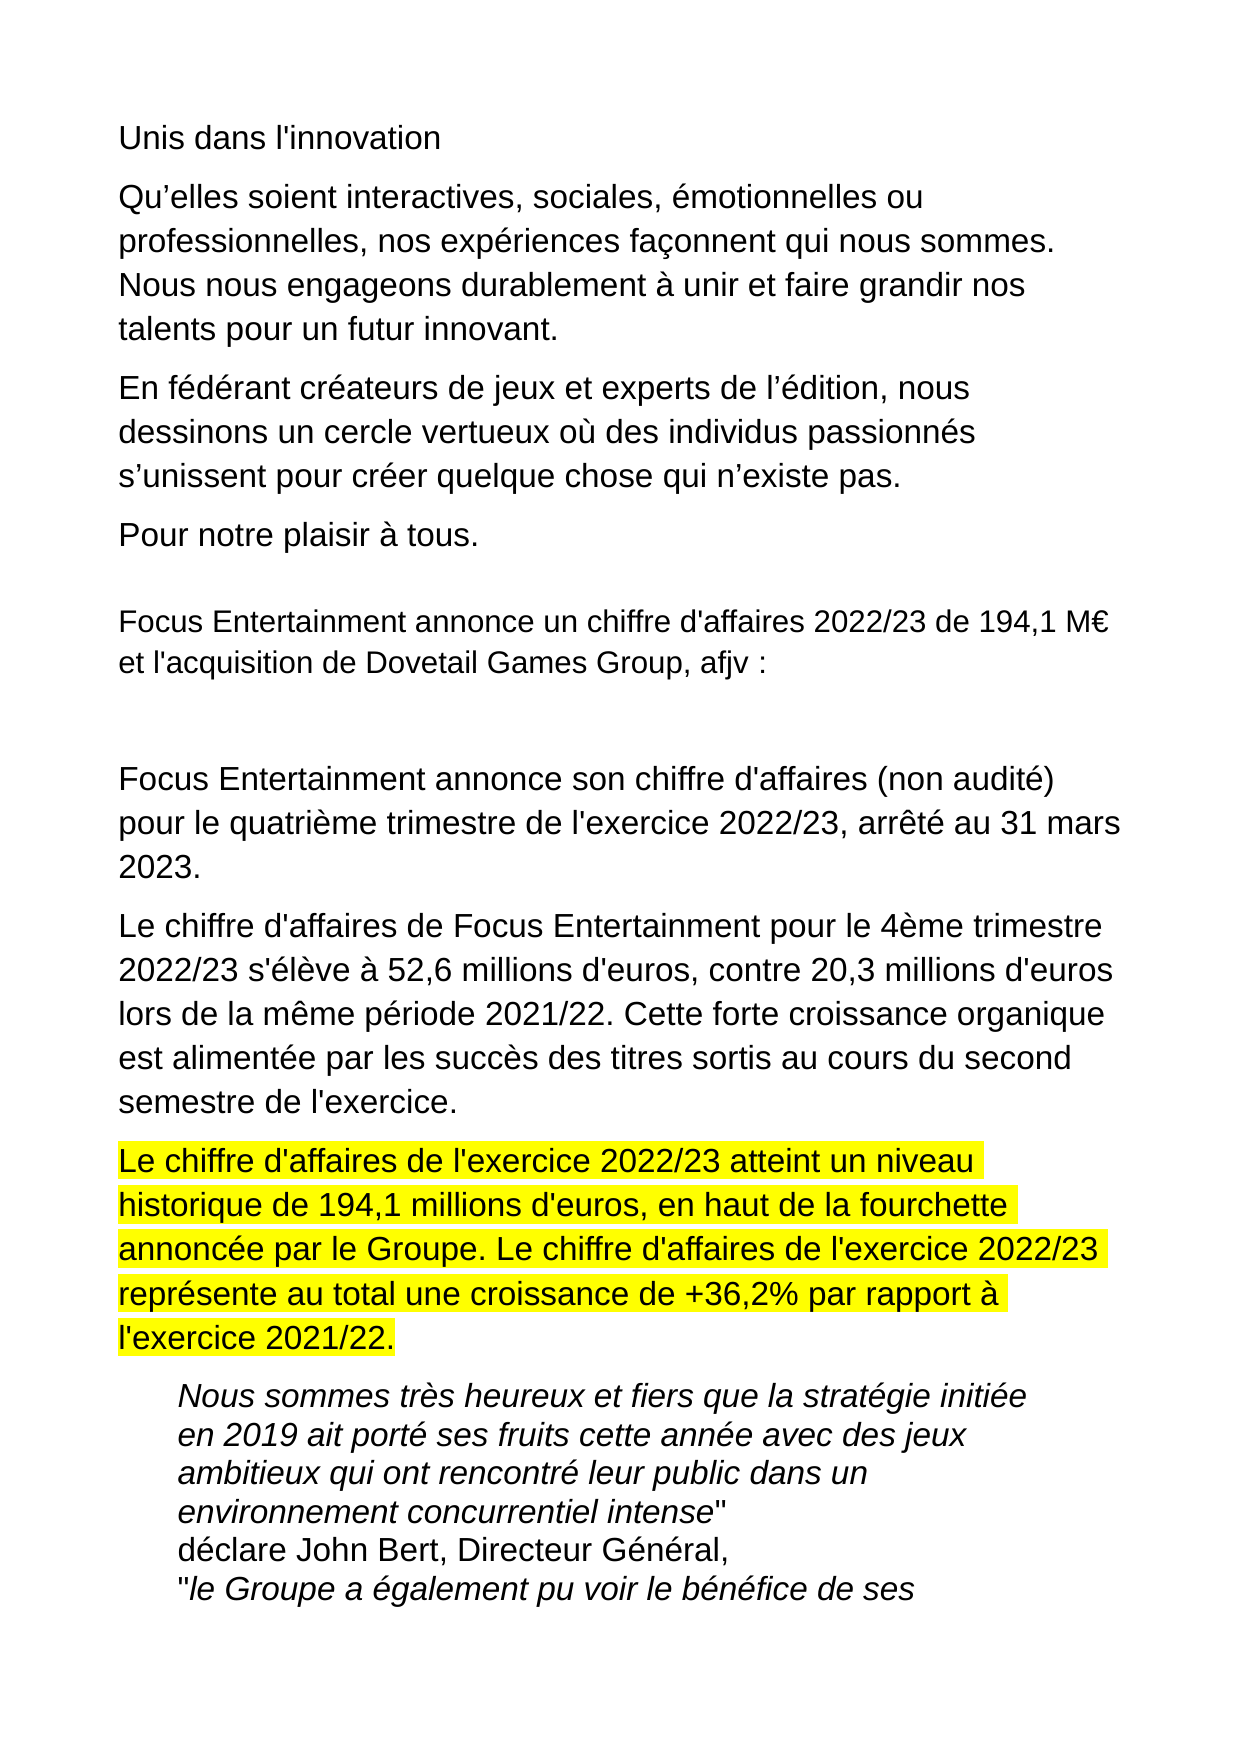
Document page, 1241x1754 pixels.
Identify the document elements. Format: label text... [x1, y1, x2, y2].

text Pour notre plaisir à tous. [118, 515, 1122, 554]
text Nous sommes très heureux et fiers que la stratégie initiée en 2019 ait porté ses fruits cette année avec des jeux ambitieux qui ont rencontré leur public dans un environnement concurrentiel intense" déclare John Bert, Directeur Général, "le Groupe a également pu voir le bénéfice de ses [177, 1376, 1063, 1607]
text Le chiffre d'affaires de l'exercice 2022/23 atteint un niveau historique de 194,1 millions d'euros, en haut de la fourchette annoncée par le Groupe. Le chiffre d'affaires de l'exercice 2022/23 représente au total une croissance de +36,2% par rapport à l'exercice 2021/22. [118, 1141, 1122, 1356]
text Le chiffre d'affaires de Focus Entertainment pour le 4ème trimestre 2022/23 s'élève à 52,6 millions d'euros, contre 20,3 millions d'euros lors de la même période 2021/22. Cette forte croissance organique est alimentée par les succès des titres sortis au cours du second semestre de l'exercice. [118, 906, 1122, 1121]
text Qu’elles soient interactives, sociales, émotionnelles ou professionnelles, nos expériences façonnent qui nous sommes. Nous nous engageons durablement à unir et faire grandir nos talents pour un futur innovant. [118, 177, 1122, 348]
text Focus Entertainment annonce son chiffre d'affaires (non audité) pour le quatrième trimestre de l'exercice 2022/23, arrêté au 31 mars 2023. [118, 758, 1122, 885]
text En fédérant créateurs de jeux et experts de l’édition, nous dessinons un cercle vertueux où des individus passionnés s’unissent pour créer quelque chose qui n’existe pas. [118, 368, 1122, 495]
text Focus Entertainment annonce un chiffre d'affaires 2022/23 de 194,1 M€ et l'acquisition de Dovetail Games Group, afjv : [118, 603, 1122, 680]
text Unis dans l'innovation [118, 118, 1122, 157]
